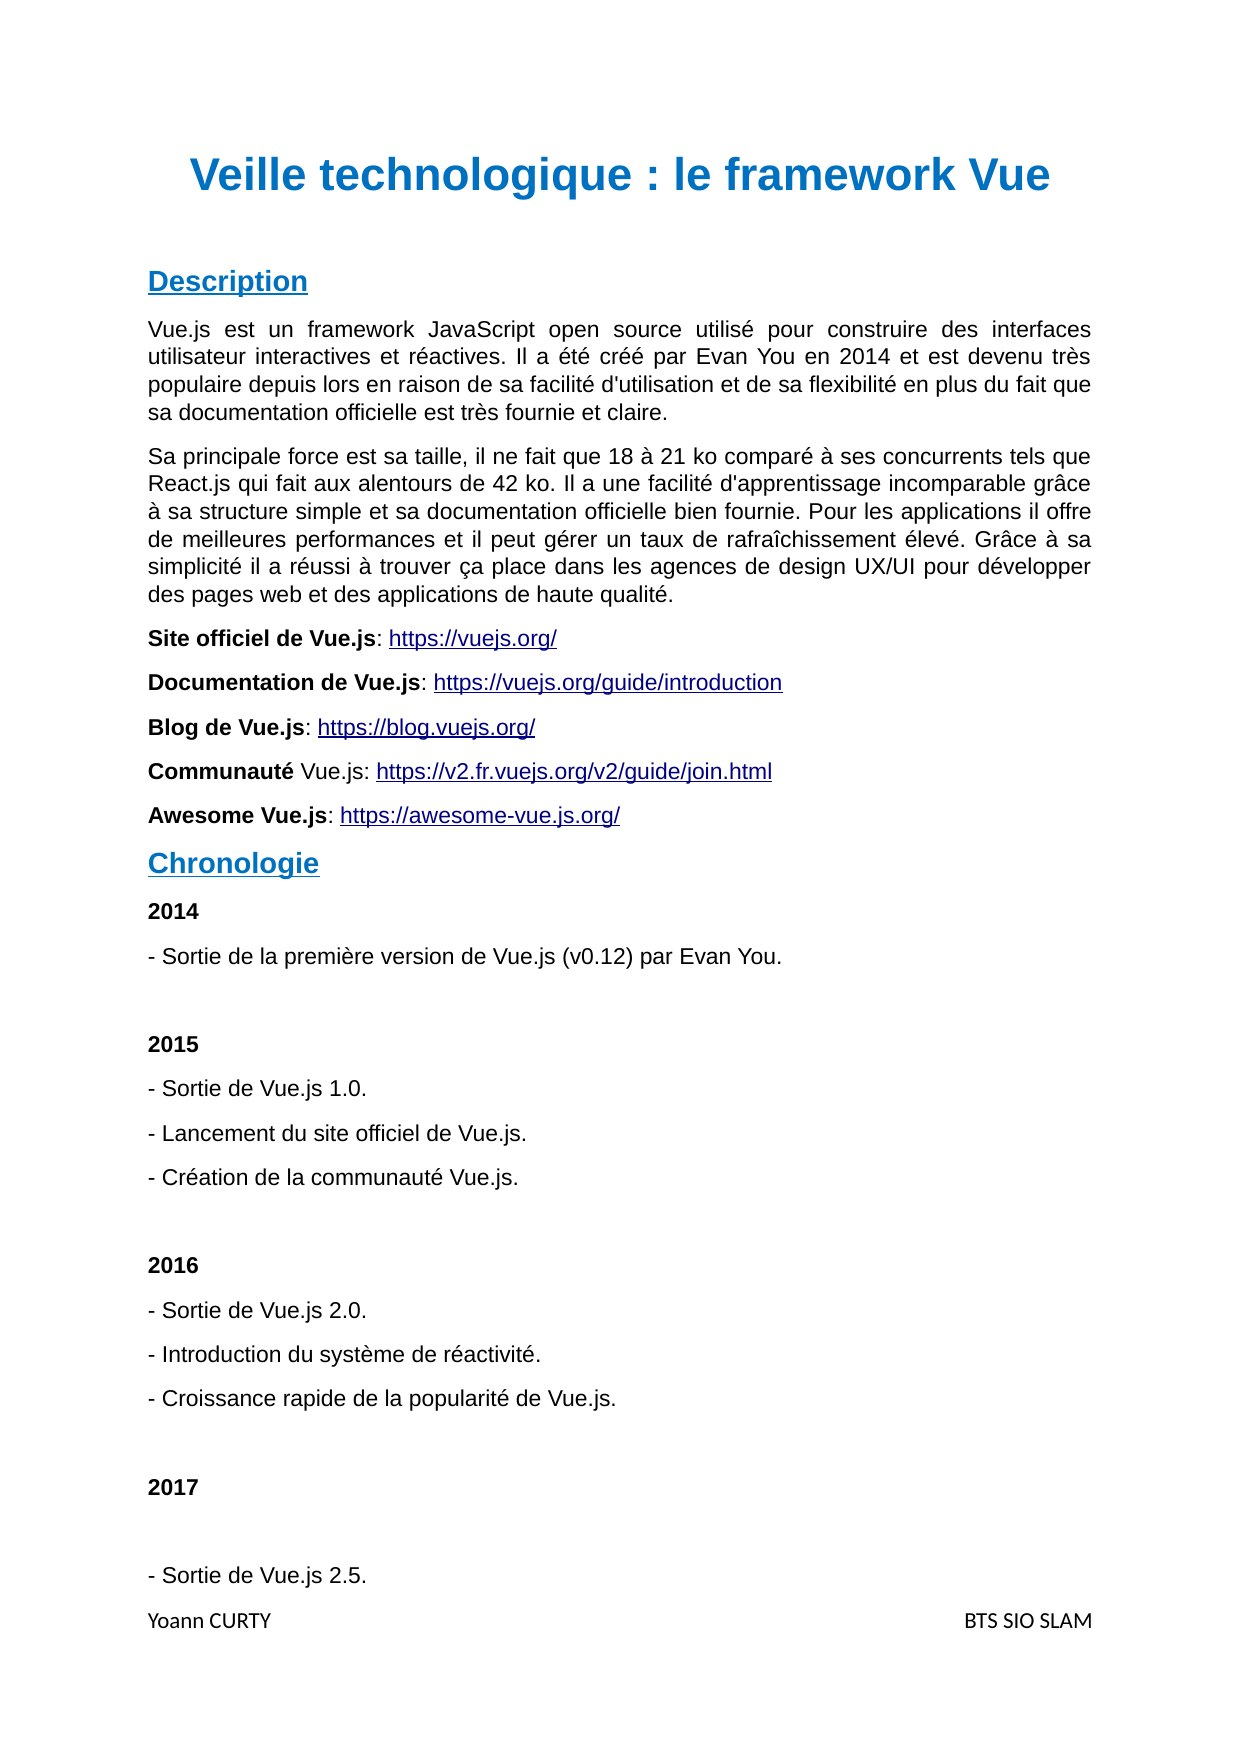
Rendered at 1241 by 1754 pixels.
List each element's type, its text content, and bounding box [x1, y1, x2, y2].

text Vue.js est un framework JavaScript open source utilisé pour construire des interfaces utilisateur interactives et réactives. Il a été créé par Evan You en 2014 et est devenu très populaire depuis lors en raison de sa facilité d'utilisation et de sa flexibilité en plus du fait que sa documentation officielle est très fournie et claire. [148, 316, 1093, 425]
text - Création de la communauté Vue.js. [148, 1164, 1093, 1190]
text - Sortie de la première version de Vue.js (v0.12) par Evan You. [148, 943, 1093, 969]
text Sa principale force est sa taille, il ne fait que 18 à 21 ko comparé à ses concurrents tels que React.js qui fait aux alentours de 42 ko. Il a une facilité d'apprentissage incomparable grâce à sa structure simple et sa documentation officielle bien fournie. Pour les applications il offre de meilleures performances et il peut gérer un taux de rafraîchissement élevé. Grâce à sa simplicité il a réussi à trouver ça place dans les agences de design UX/UI pour développer des pages web et des applications de haute qualité. [148, 443, 1093, 607]
text Veille technologique : le framework Vue [148, 148, 1093, 200]
text - Sortie de Vue.js 2.5. [148, 1562, 1093, 1589]
text 2014 [148, 898, 1093, 925]
text - Croissance rapide de la popularité de Vue.js. [148, 1385, 1093, 1412]
text - Sortie de Vue.js 1.0. [148, 1075, 1093, 1102]
text Blog de Vue.js: https://blog.vuejs.org/ [148, 714, 1093, 740]
text - Introduction du système de réactivité. [148, 1341, 1093, 1367]
text Description [148, 264, 1093, 297]
text - Sortie de Vue.js 2.0. [148, 1297, 1093, 1323]
text - Lancement du site officiel de Vue.js. [148, 1120, 1093, 1146]
text 2016 [148, 1252, 1093, 1279]
text Chronologie [148, 846, 1093, 880]
text Awesome Vue.js: https://awesome-vue.js.org/ [148, 802, 1093, 828]
text Communauté Vue.js: https://v2.fr.vuejs.org/v2/guide/join.html [148, 758, 1093, 784]
text 2015 [148, 1031, 1093, 1057]
text Site officiel de Vue.js: https://vuejs.org/ [148, 625, 1093, 651]
text Documentation de Vue.js: https://vuejs.org/guide/introduction [148, 669, 1093, 696]
text 2017 [148, 1474, 1093, 1500]
